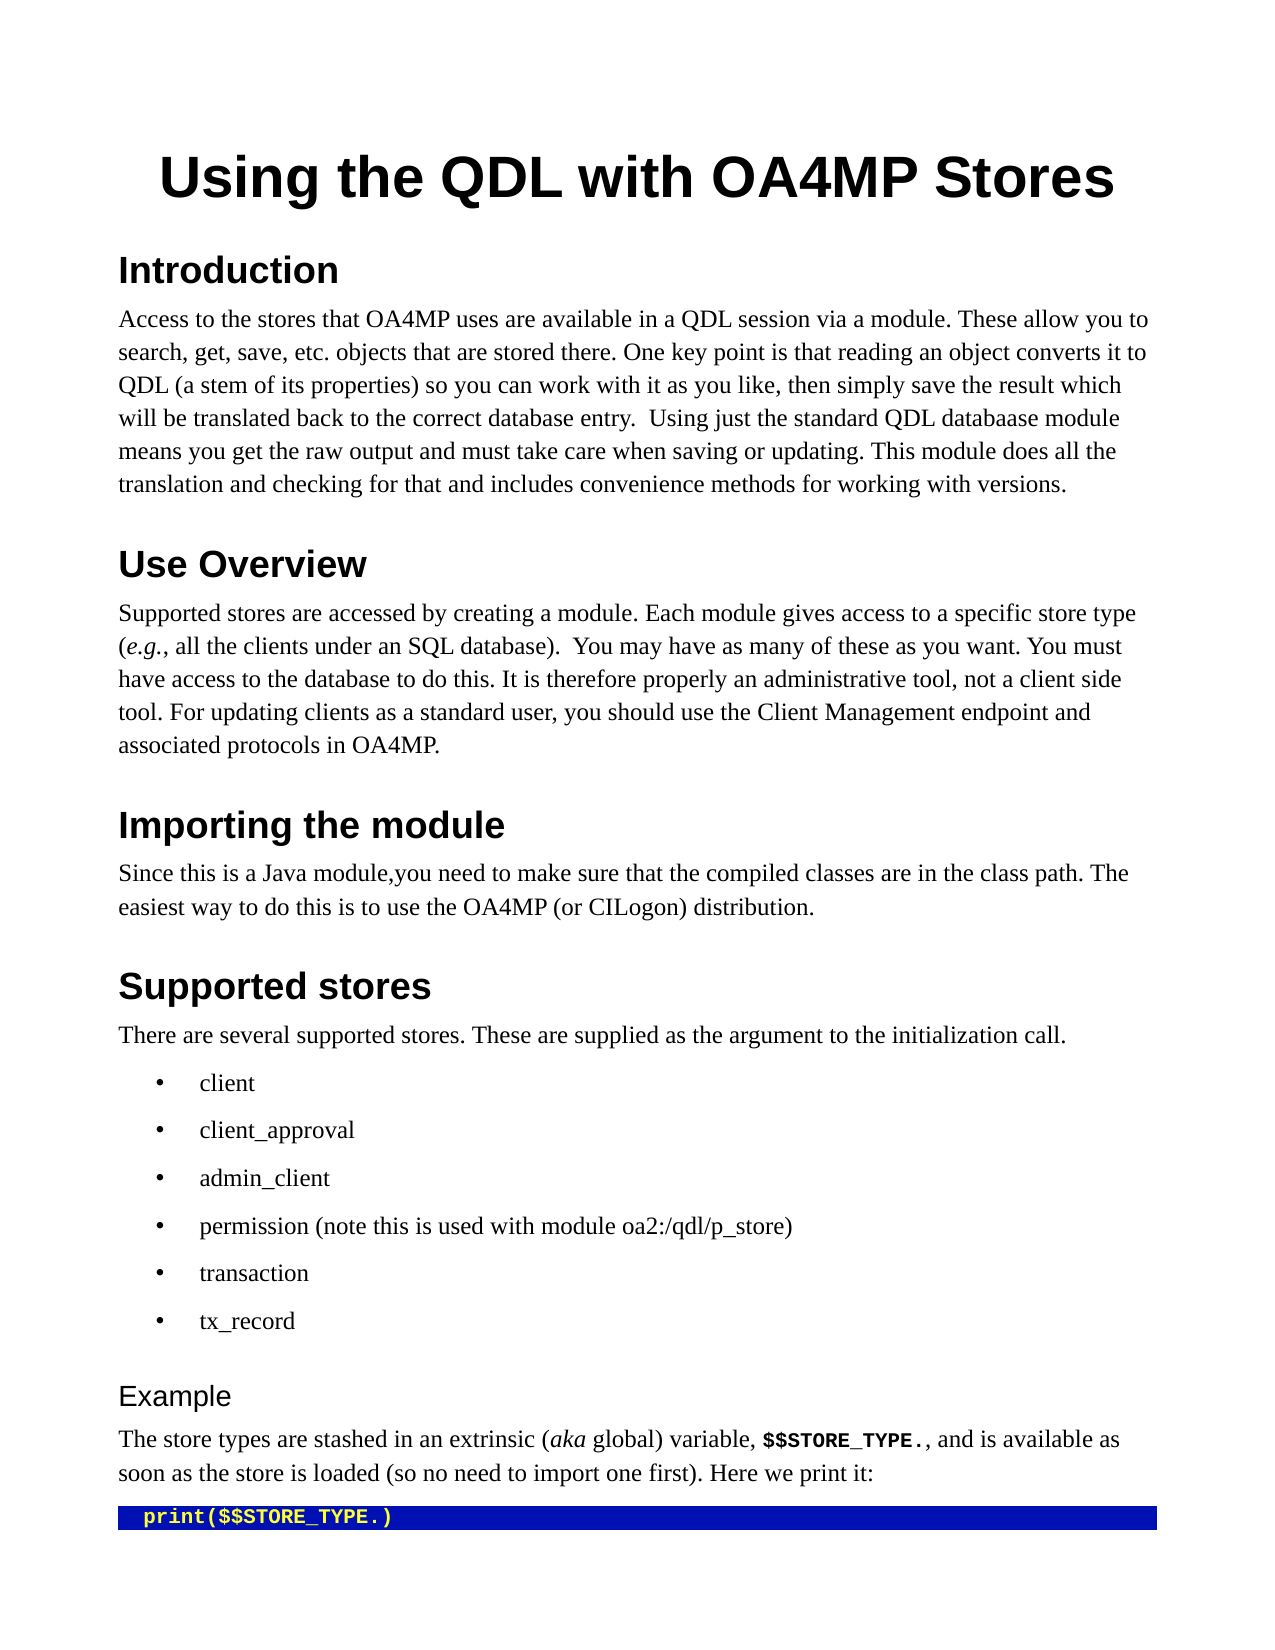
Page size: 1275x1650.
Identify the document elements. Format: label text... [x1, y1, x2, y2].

subtitle Use Overview [118, 542, 1157, 585]
subtitle Supported stores [118, 964, 1157, 1008]
list tx_record [156, 1306, 1157, 1335]
subtitle Introduction [118, 248, 1157, 291]
text print($$STORE_TYPE.) [118, 1506, 1157, 1530]
list permission (note this is used with module oa2:/qdl/p_store) [156, 1211, 1157, 1239]
text The store types are stashed in an extrinsic (aka global) variable, $$STORE_TYPE., and is available as soon as the store is loaded (so no need to import one first). Here we print it: [118, 1424, 1157, 1487]
list client [156, 1068, 1157, 1097]
subtitle Importing the module [118, 802, 1157, 846]
text There are several supported stores. These are supplied as the argument to the initialization call. [118, 1020, 1157, 1049]
title Using the QDL with OA4MP Stores [118, 143, 1157, 210]
subtitle Example [118, 1378, 1157, 1412]
list client_approval [156, 1116, 1157, 1144]
text Supported stores are accessed by creating a module. Each module gives access to a specific store type (e.g., all the clients under an SQL database). You may have as many of these as you want. You must have access to the database to do this. It is therefore properly an administrative tool, not a client side tool. For updating clients as a standard user, you should use the Client Management endpoint and associated protocols in OA4MP. [118, 598, 1157, 758]
list admin_client [156, 1163, 1157, 1192]
list transaction [156, 1258, 1157, 1287]
text Access to the stores that OA4MP uses are available in a QDL session via a module. These allow you to search, get, save, etc. objects that are stored there. One key point is that reading an object converts it to QDL (a stem of its properties) so you can work with it as you like, then simply save the result which will be translated back to the correct database entry. Using just the standard QDL databaase module means you get the raw output and must take care when saving or updating. This module does all the translation and checking for that and includes convenience methods for working with versions. [118, 304, 1157, 498]
text Since this is a Java module,you need to make sure that the compiled classes are in the class path. The easiest way to do this is to use the OA4MP (or CILogon) distribution. [118, 858, 1157, 920]
